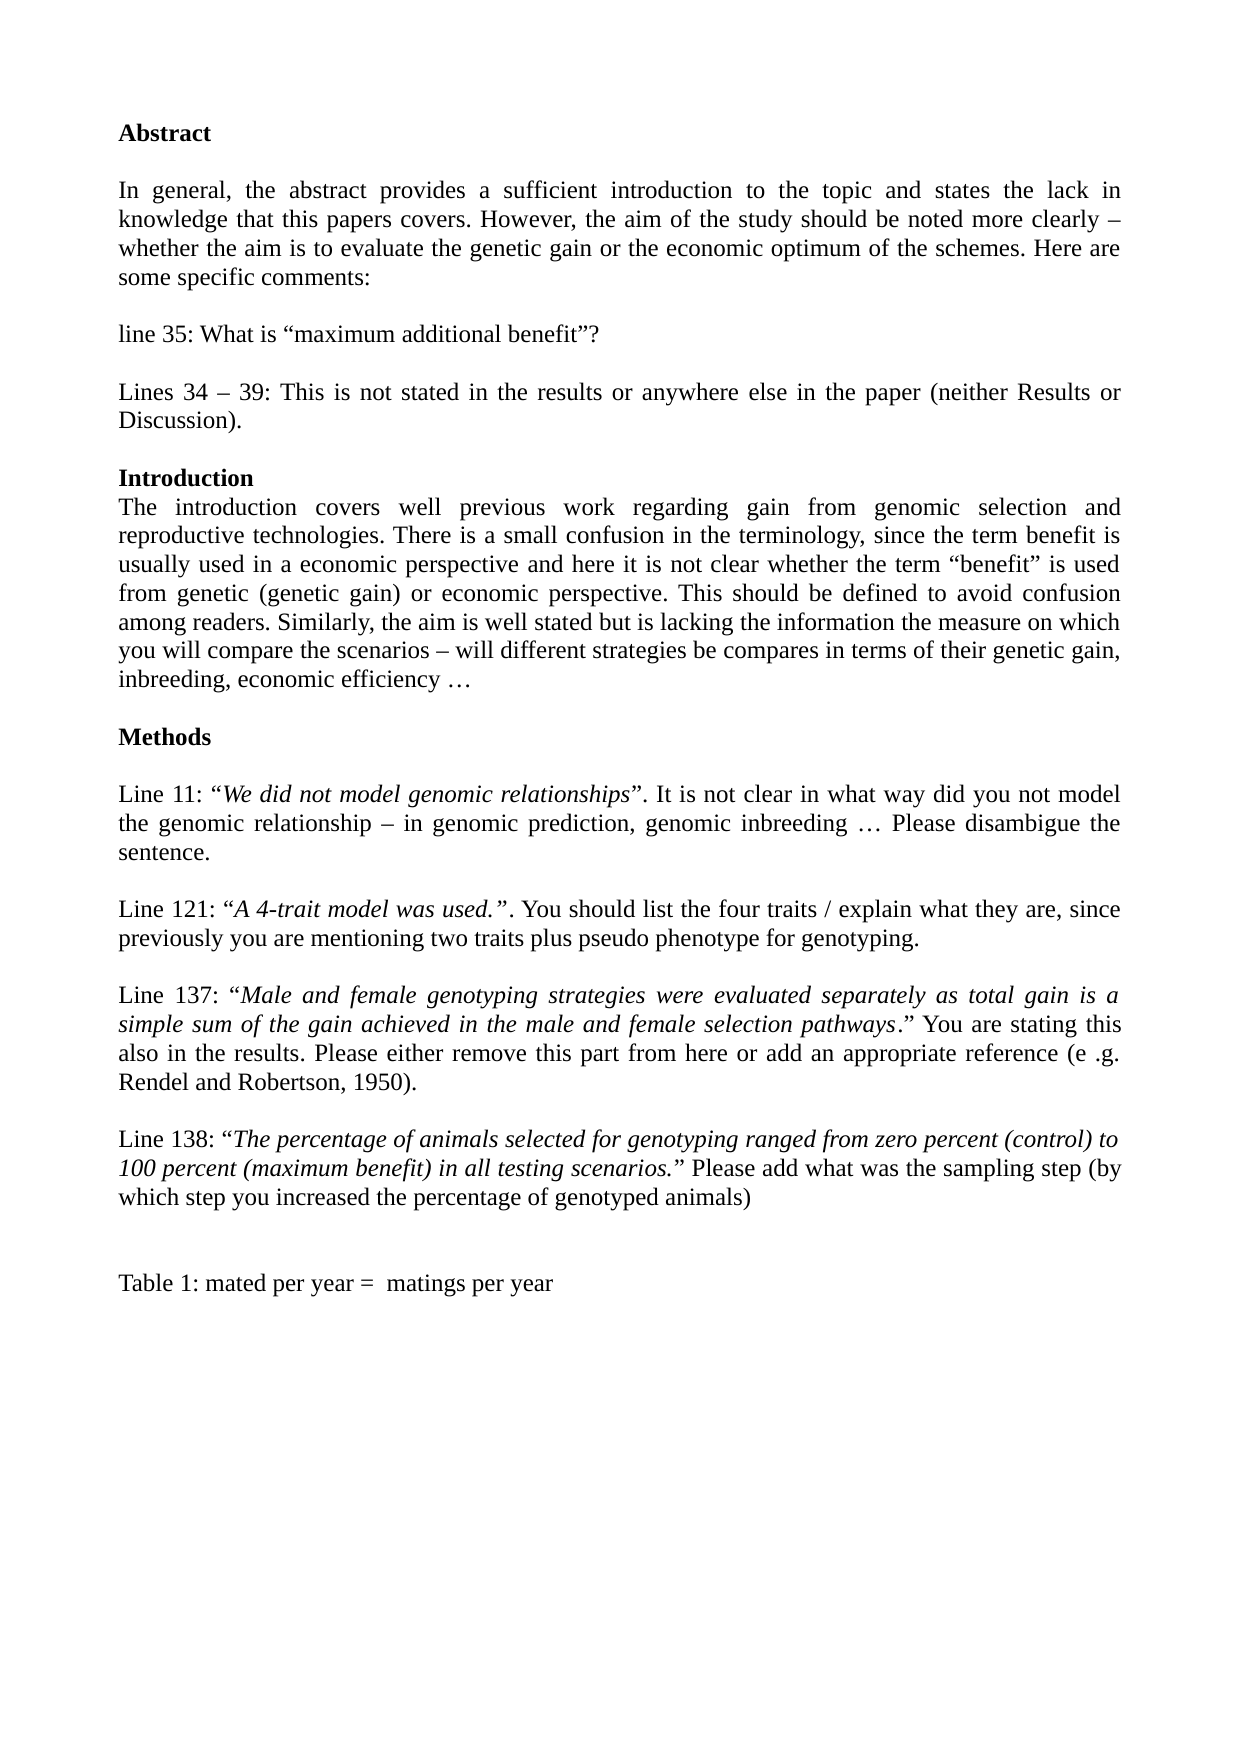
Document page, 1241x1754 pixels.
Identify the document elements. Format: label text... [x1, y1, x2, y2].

text Line 11: “We did not model genomic relationships”. It is not clear in what way did you not model the genomic relationship – in genomic prediction, genomic inbreeding … Please disambigue the sentence. [118, 779, 1122, 866]
text Abstract [118, 118, 1122, 147]
text The introduction covers well previous work regarding gain from genomic selection and reproductive technologies. There is a small confusion in the terminology, since the term benefit is usually used in a economic perspective and here it is not clear whether the term “benefit” is used from genetic (genetic gain) or economic perspective. This should be defined to avoid confusion among readers. Similarly, the aim is well stated but is lacking the information the measure on which you will compare the scenarios – will different strategies be compares in terms of their genetic gain, inbreeding, economic efficiency … [118, 492, 1122, 693]
text line 35: What is “maximum additional benefit”? [118, 319, 1122, 348]
text Table 1: mated per year = matings per year [118, 1268, 1122, 1297]
text Introduction [118, 463, 1122, 492]
text Line 121: “A 4-trait model was used.”. You should list the four traits / explain what they are, since previously you are mentioning two traits plus pseudo phenotype for genotyping. [118, 894, 1122, 952]
text Methods [118, 722, 1122, 751]
text In general, the abstract provides a sufficient introduction to the topic and states the lack in knowledge that this papers covers. However, the aim of the study should be noted more clearly – whether the aim is to evaluate the genetic gain or the economic optimum of the schemes. Here are some specific comments: [118, 176, 1122, 291]
text Line 138: “The percentage of animals selected for genotyping ranged from zero percent (control) to 100 percent (maximum benefit) in all testing scenarios.” Please add what was the sampling step (by which step you increased the percentage of genotyped animals) [118, 1124, 1122, 1211]
text Lines 34 – 39: This is not stated in the results or anywhere else in the paper (neither Results or Discussion). [118, 377, 1122, 434]
text Line 137: “Male and female genotyping strategies were evaluated separately as total gain is a simple sum of the gain achieved in the male and female selection pathways.” You are stating this also in the results. Please either remove this part from here or add an appropriate reference (e .g. Rendel and Robertson, 1950). [118, 981, 1122, 1096]
